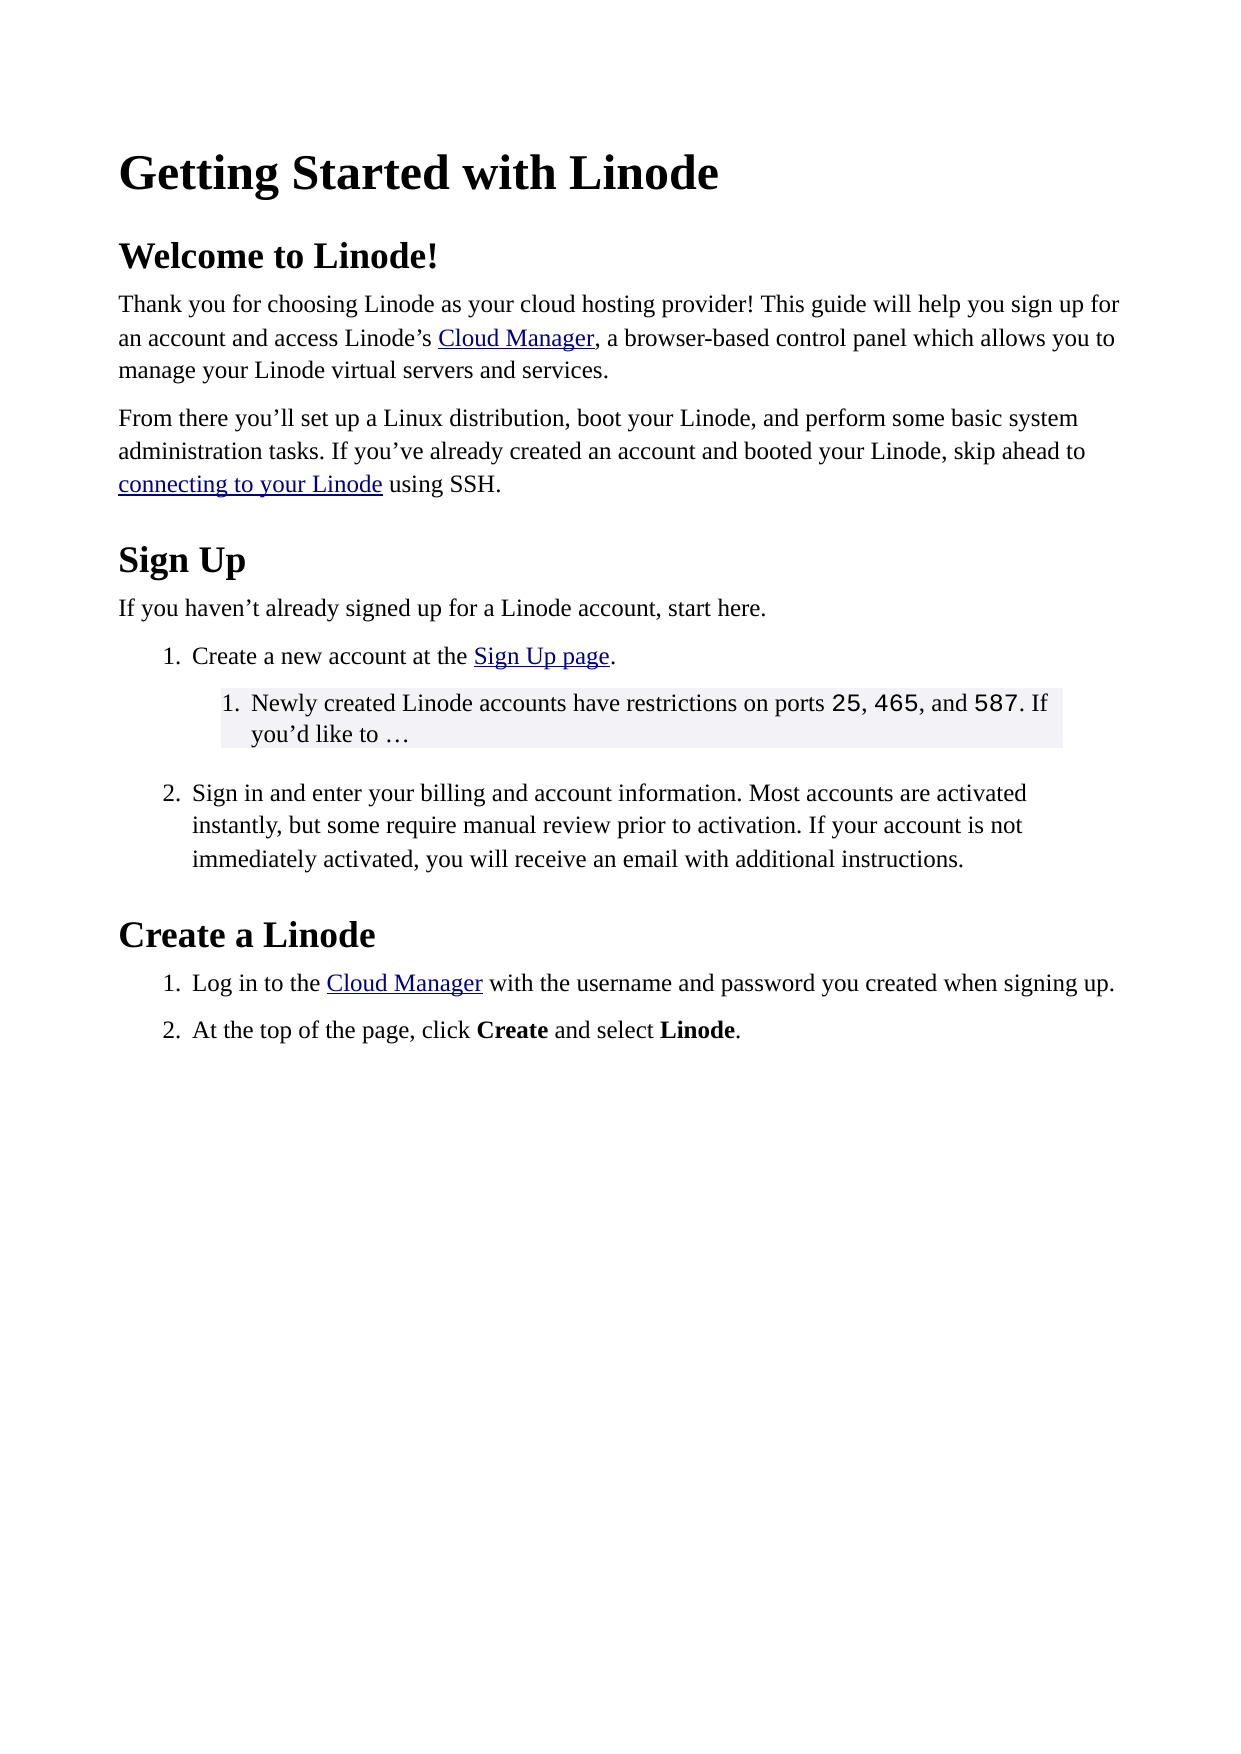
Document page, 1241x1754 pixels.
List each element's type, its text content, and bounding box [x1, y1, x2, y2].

subtitle Welcome to Linode! [118, 234, 1122, 277]
text From there you’ll set up a Linux distribution, boot your Linode, and perform some basic system administration tasks. If you’ve already created an account and booted your Linode, skip ahead to connecting to your Linode using SSH. [118, 403, 1122, 498]
subtitle Sign Up [118, 538, 1122, 581]
list Newly created Linode accounts have restrictions on ports 25, 465, and 587. If you’d like to … [221, 688, 1063, 748]
subtitle Getting Started with Linode [118, 143, 1122, 201]
list At the top of the page, click Create and select Linode. [162, 1015, 1122, 1044]
list Sign in and enter your billing and account information. Most accounts are activated instantly, but some require manual review prior to activation. If your account is not immediately activated, you will receive an email with additional instructions. [162, 778, 1122, 872]
list Create a new account at the Sign Up page. [162, 641, 1122, 670]
text Thank you for choosing Linode as your cloud hosting provider! This guide will help you sign up for an account and access Linode’s Cloud Manager, a browser-based control panel which allows you to manage your Linode virtual servers and services. [118, 289, 1122, 384]
list Log in to the Cloud Manager with the username and password you created when signing up. [162, 968, 1122, 996]
text If you haven’t already signed up for a Linode account, start here. [118, 593, 1122, 622]
subtitle Create a Linode [118, 912, 1122, 955]
